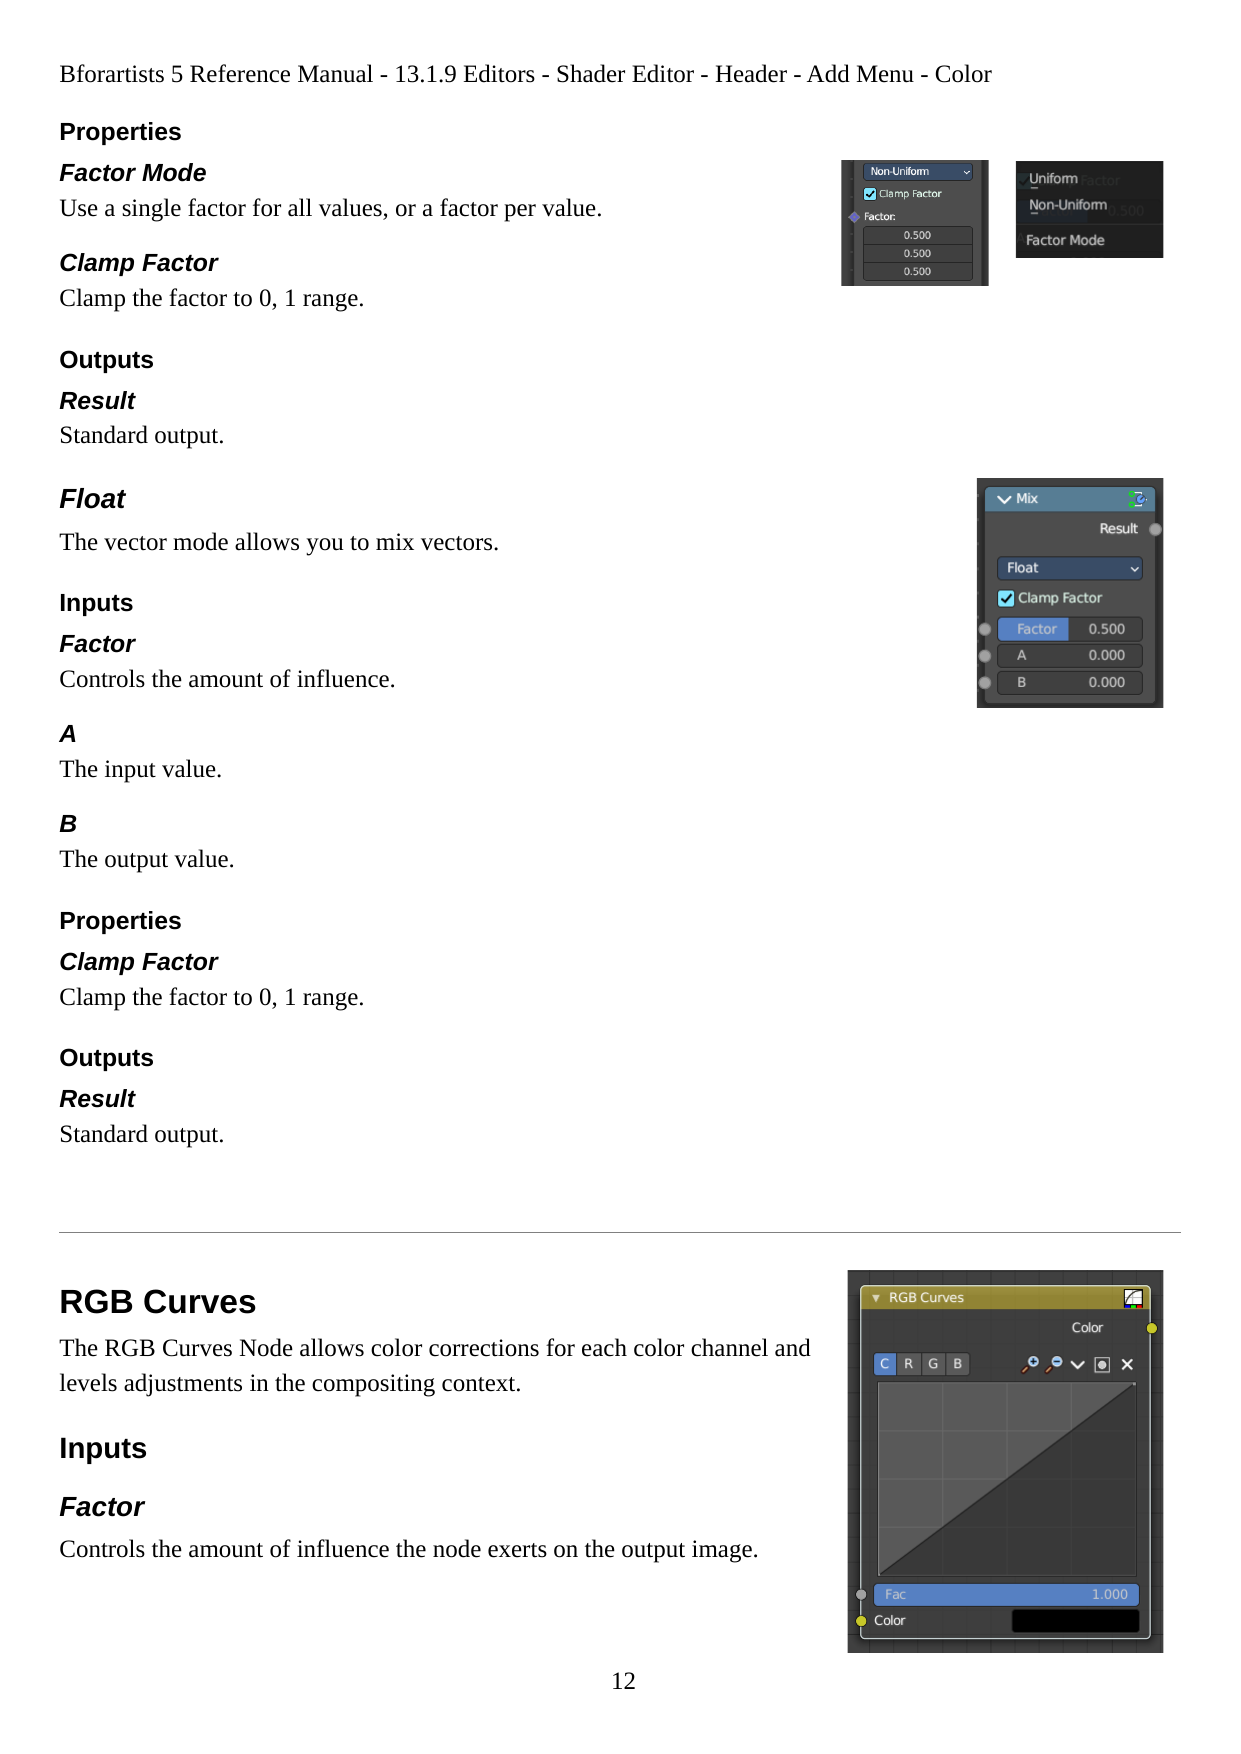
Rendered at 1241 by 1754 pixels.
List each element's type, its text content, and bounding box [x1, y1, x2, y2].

subtitle [1164, 629, 1181, 658]
subtitle Inputs [59, 588, 976, 617]
subtitle Properties [59, 906, 1181, 934]
text The output value. [59, 844, 1181, 873]
subtitle A [59, 719, 1181, 748]
subtitle [1164, 1490, 1181, 1522]
picture [976, 478, 1164, 708]
text Standard output. [59, 1119, 1181, 1148]
subtitle Result [59, 386, 1181, 414]
text Controls the amount of influence. [59, 664, 976, 693]
text Standard output. [59, 421, 1181, 449]
subtitle Inputs [59, 1431, 847, 1465]
text Clamp the factor to 0, 1 range. [59, 283, 1181, 312]
subtitle Float [59, 482, 976, 514]
subtitle B [59, 809, 1181, 838]
text The vector mode allows you to mix vectors. [59, 527, 976, 555]
subtitle [1164, 1282, 1181, 1321]
subtitle Outputs [59, 1043, 1181, 1072]
text Controls the amount of influence the node exerts on the output image. [59, 1534, 847, 1563]
text The RGB Curves Node allows color corrections for each color channel and levels adjustments in the compositing context. [59, 1333, 847, 1396]
subtitle [1164, 588, 1181, 617]
subtitle Outputs [59, 345, 1181, 373]
subtitle [989, 248, 1181, 277]
picture [841, 160, 989, 286]
text Use a single factor for all values, or a factor per value. [59, 193, 841, 222]
subtitle Result [59, 1084, 1181, 1113]
text The input value. [59, 754, 1181, 783]
subtitle [1164, 482, 1181, 514]
subtitle Clamp Factor [59, 947, 1181, 975]
subtitle Factor [59, 1490, 847, 1522]
picture [1015, 161, 1164, 258]
subtitle Factor [59, 629, 976, 658]
subtitle Clamp Factor [59, 248, 841, 277]
subtitle RGB Curves [59, 1282, 847, 1321]
picture [847, 1270, 1164, 1653]
subtitle Properties [59, 117, 1181, 146]
text Clamp the factor to 0, 1 range. [59, 982, 1181, 1010]
subtitle [1164, 1431, 1181, 1465]
subtitle Factor Mode [59, 158, 1181, 187]
